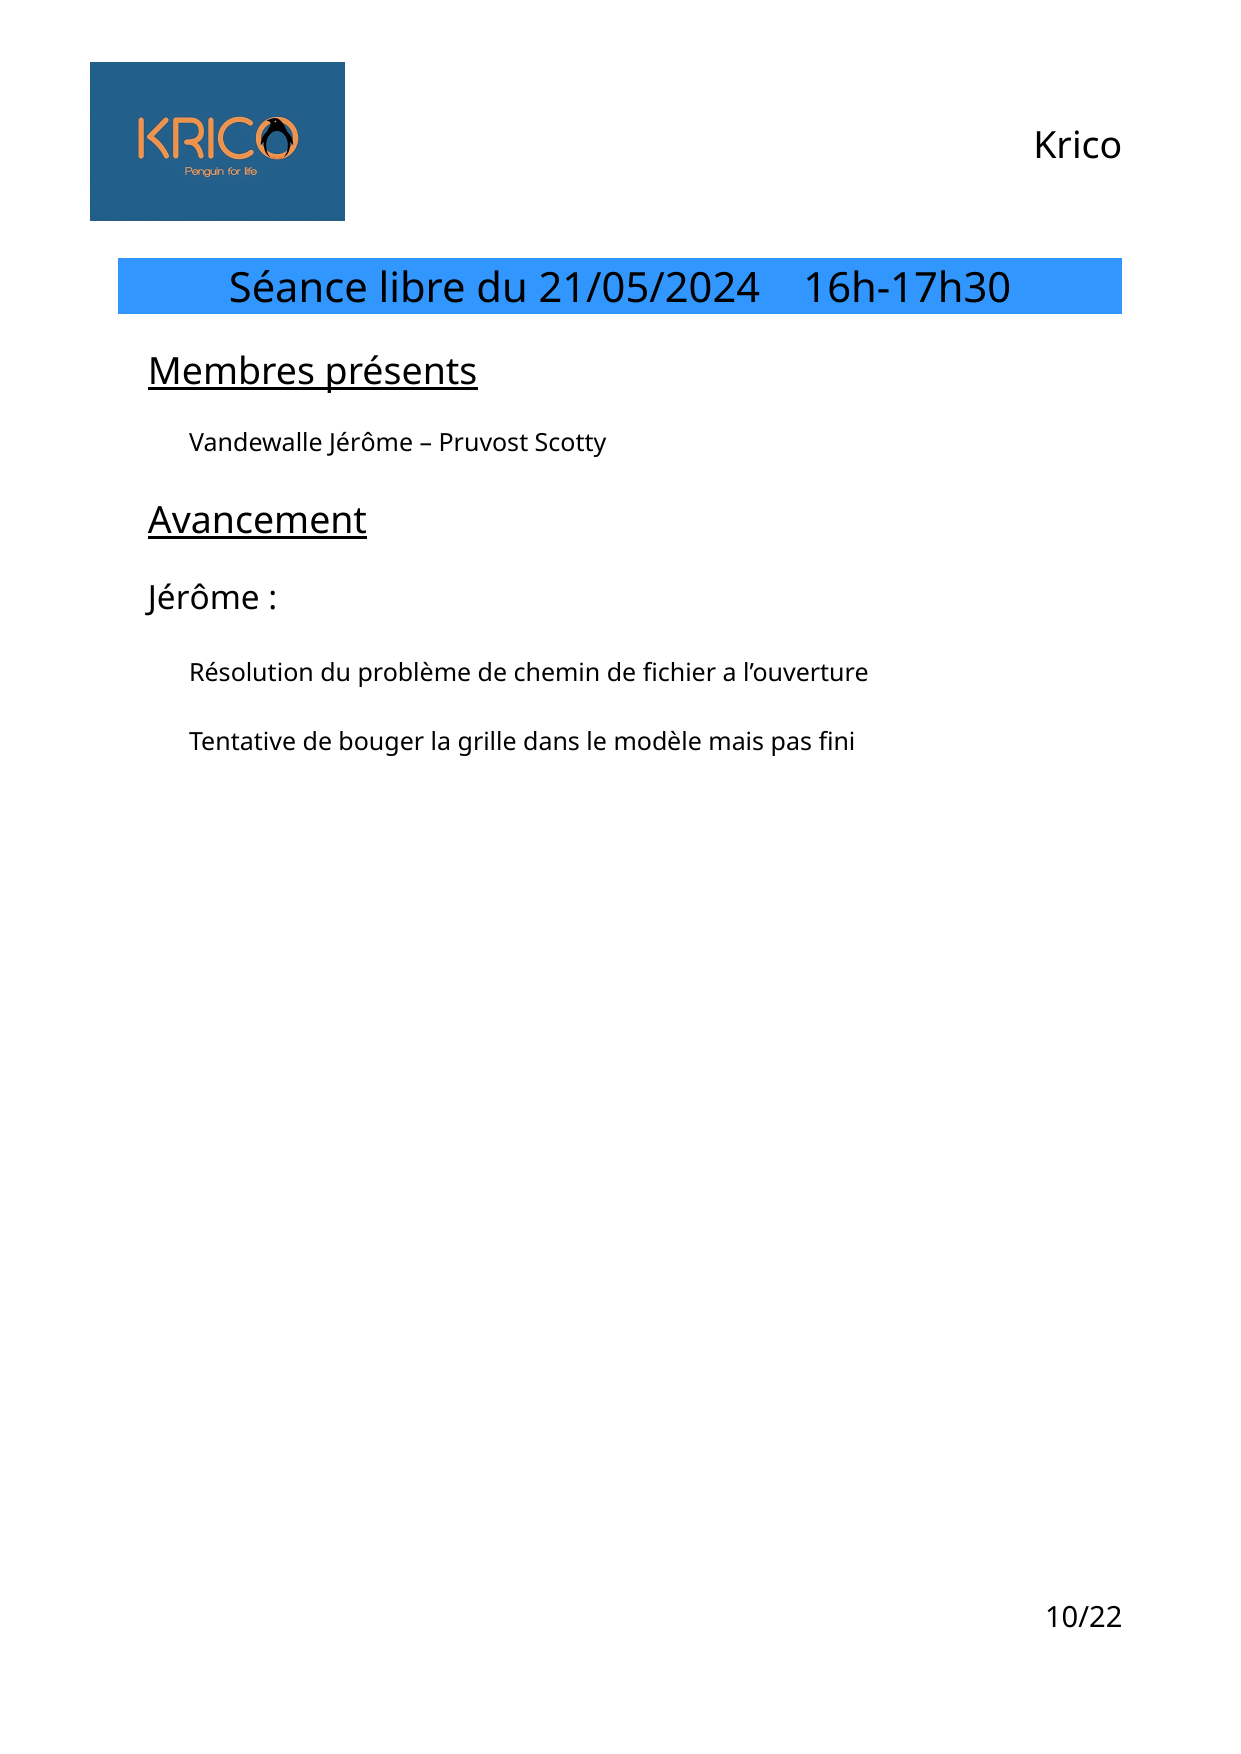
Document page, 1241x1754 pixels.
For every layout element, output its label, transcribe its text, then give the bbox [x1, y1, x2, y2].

picture [90, 62, 345, 221]
text Tentative de bouger la grille dans le modèle mais pas fini [148, 723, 1093, 757]
text Résolution du problème de chemin de fichier a l’ouverture [148, 654, 1093, 688]
text Vandewalle Jérôme – Pruvost Scotty [148, 424, 1093, 458]
subtitle Séance libre du 21/05/2024 16h-17h30 [118, 258, 1122, 314]
subtitle Membres présents [148, 344, 1122, 395]
subtitle Avancement [148, 493, 1122, 544]
subtitle Jérôme : [148, 574, 1122, 619]
